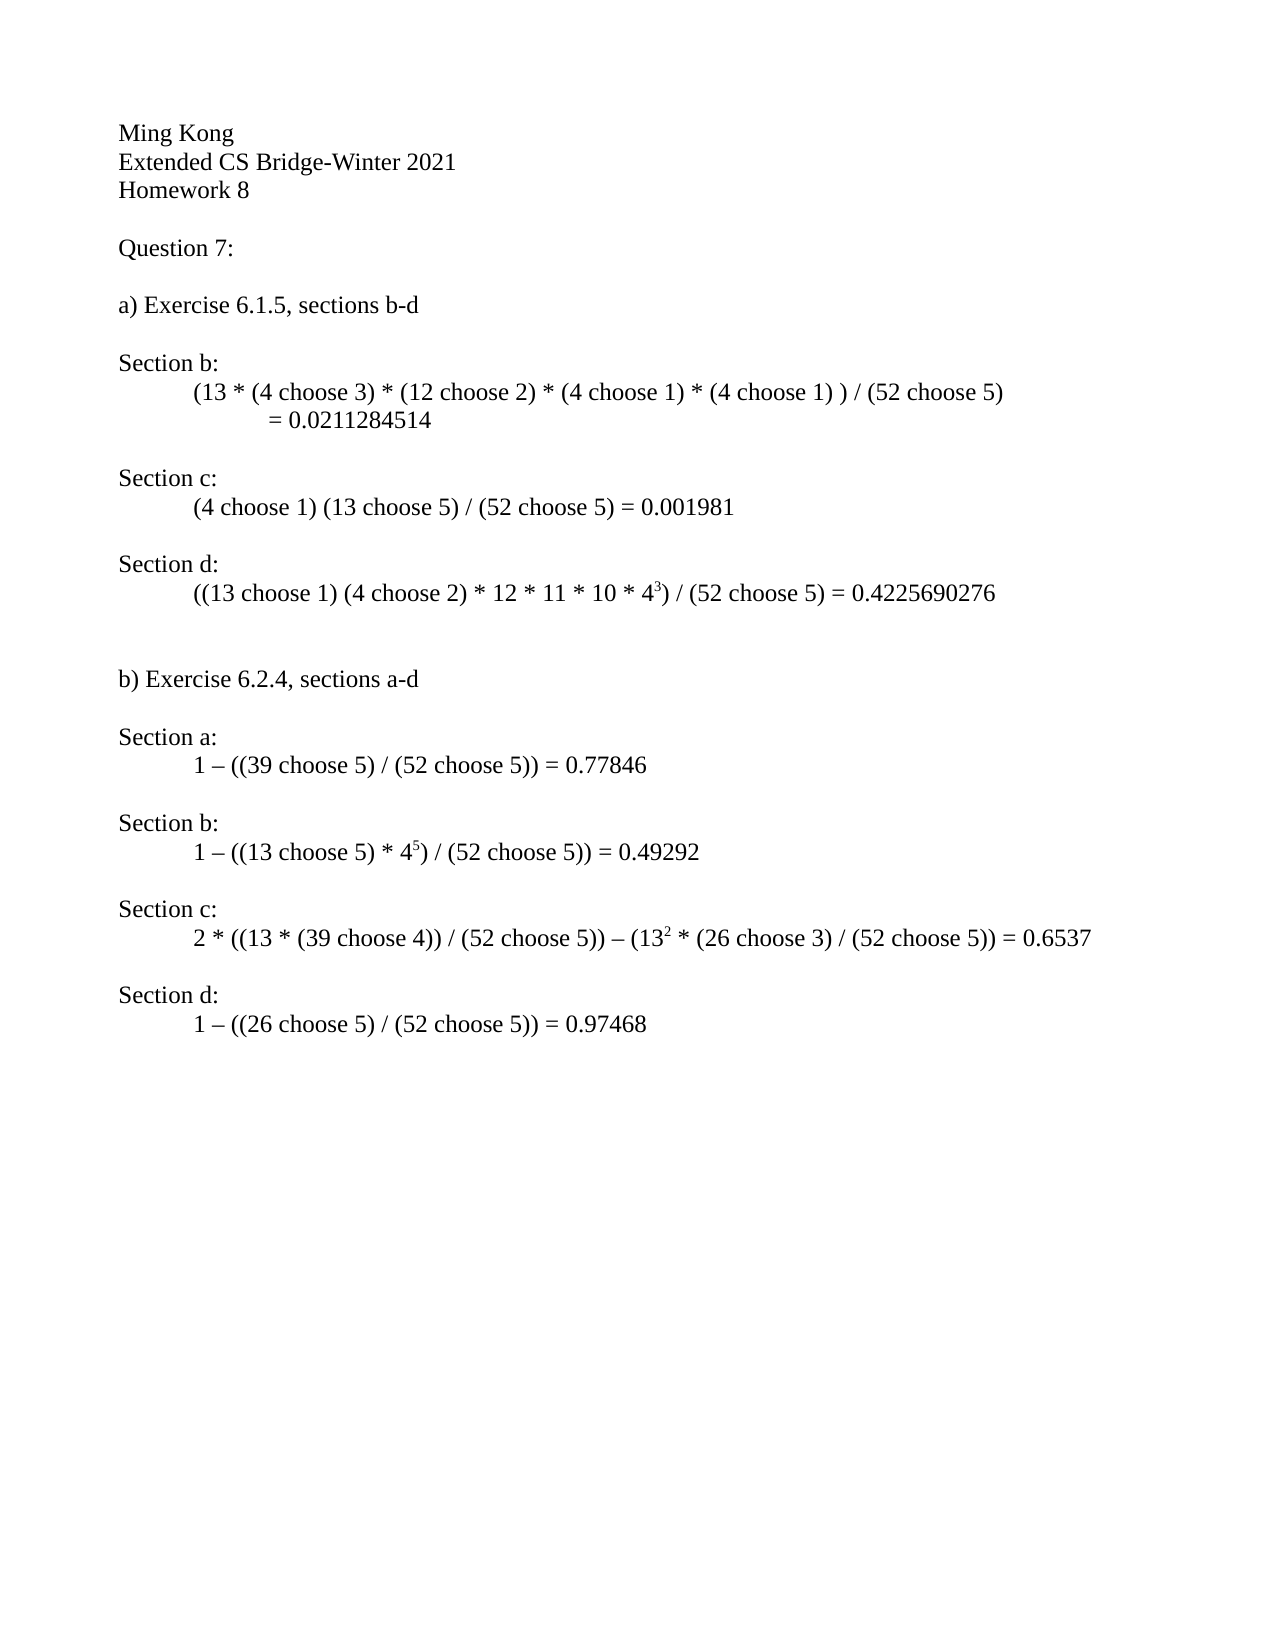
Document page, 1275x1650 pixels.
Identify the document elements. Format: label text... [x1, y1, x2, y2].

text 1 – ((13 choose 5) * 45) / (52 choose 5)) = 0.49292 [118, 837, 1157, 866]
text 2 * ((13 * (39 choose 4)) / (52 choose 5)) – (132 * (26 choose 3) / (52 choose 5)) = 0.6537 [118, 923, 1157, 952]
text (13 * (4 choose 3) * (12 choose 2) * (4 choose 1) * (4 choose 1) ) / (52 choose 5) [118, 377, 1157, 406]
text 1 – ((26 choose 5) / (52 choose 5)) = 0.97468 [118, 1009, 1157, 1038]
text = 0.0211284514 [118, 406, 1157, 434]
text Section c: [118, 463, 1157, 492]
text Section c: [118, 894, 1157, 923]
text Question 7: [118, 233, 1157, 262]
text Ming Kong [118, 118, 1157, 147]
text ((13 choose 1) (4 choose 2) * 12 * 11 * 10 * 43) / (52 choose 5) = 0.4225690276 [118, 578, 1157, 607]
text 1 – ((39 choose 5) / (52 choose 5)) = 0.77846 [118, 751, 1157, 779]
text Extended CS Bridge-Winter 2021 [118, 147, 1157, 176]
text Section b: [118, 808, 1157, 837]
text a) Exercise 6.1.5, sections b-d [118, 291, 1157, 319]
text Section d: [118, 549, 1157, 578]
text Homework 8 [118, 176, 1157, 204]
text Section a: [118, 722, 1157, 751]
text (4 choose 1) (13 choose 5) / (52 choose 5) = 0.001981 [118, 492, 1157, 521]
text Section b: [118, 348, 1157, 377]
text Section d: [118, 981, 1157, 1009]
text b) Exercise 6.2.4, sections a-d [118, 664, 1157, 693]
